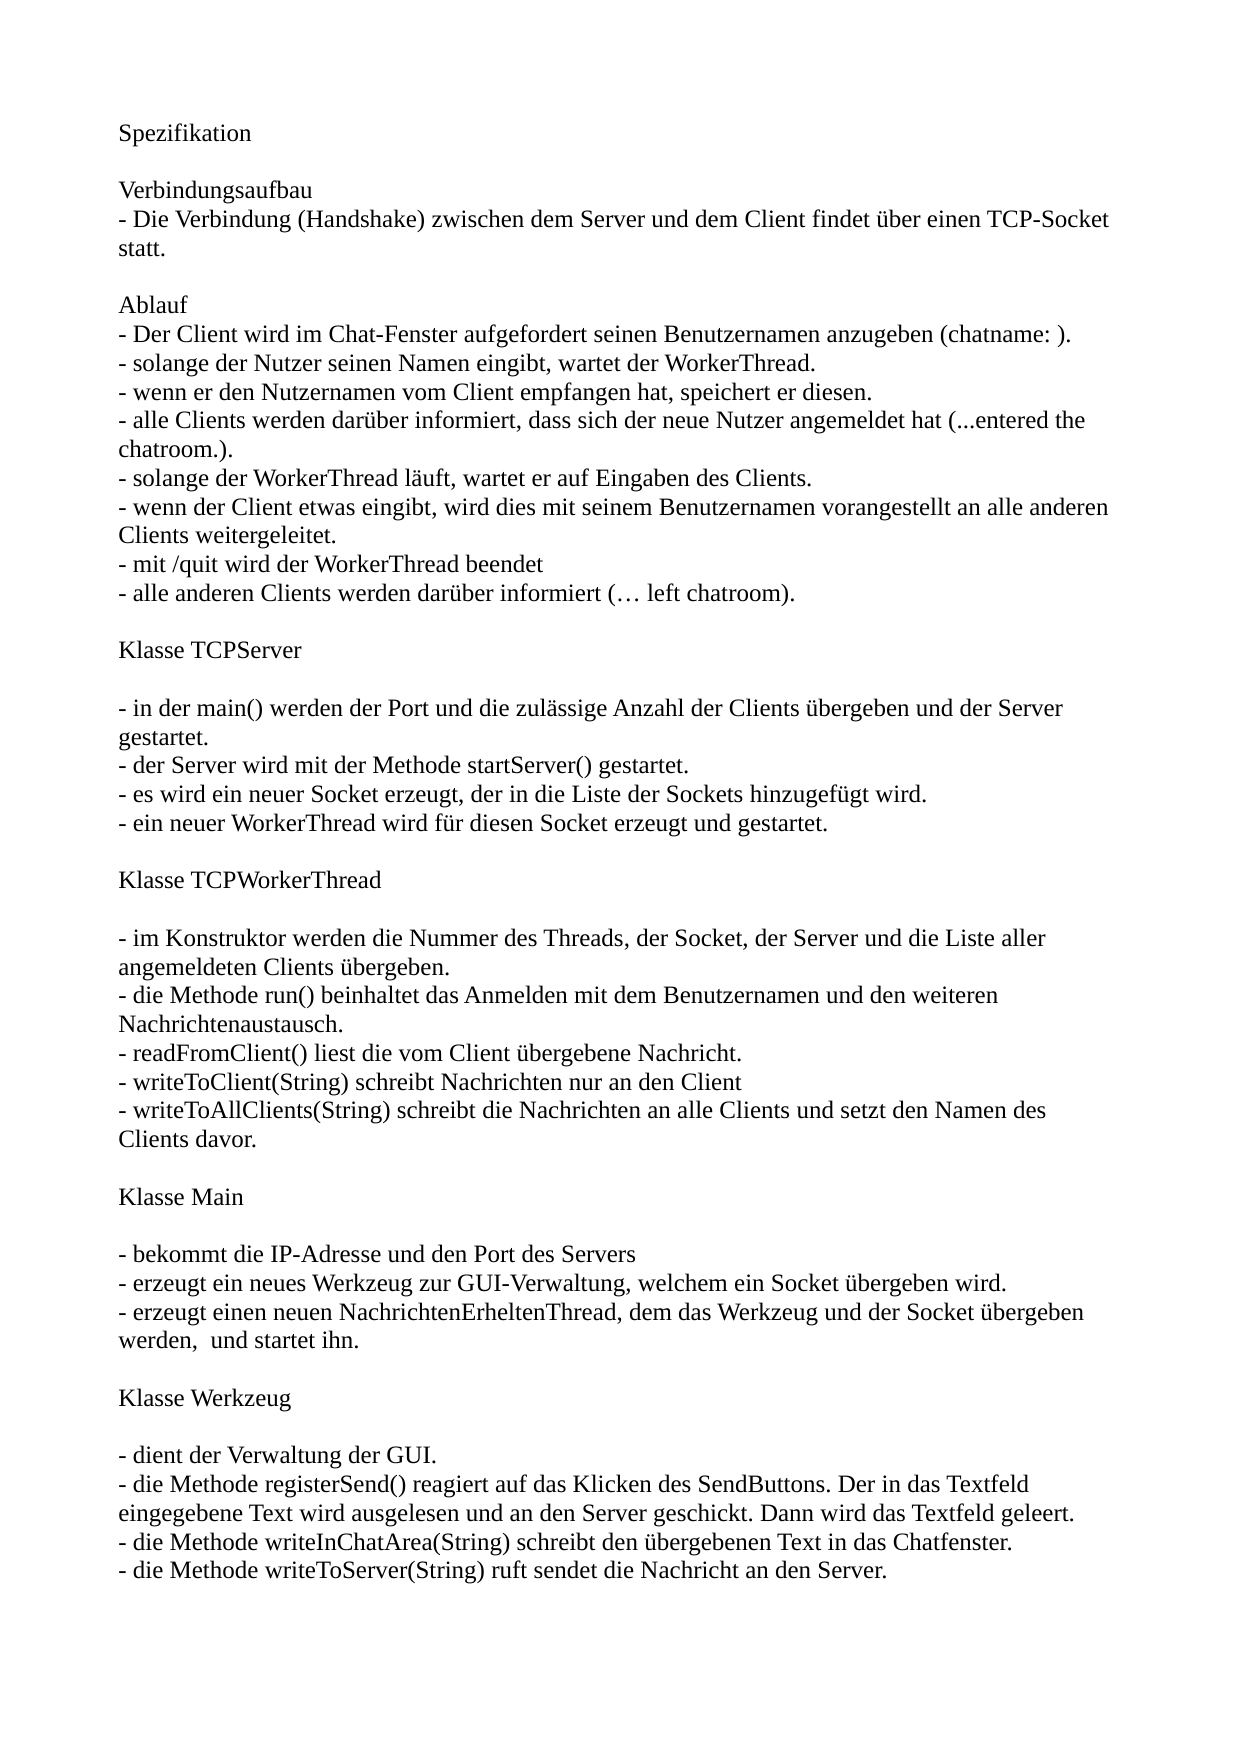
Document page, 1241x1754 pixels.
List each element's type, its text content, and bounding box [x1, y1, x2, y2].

text Klasse TCPWorkerThread [118, 866, 1122, 894]
text Ablauf [118, 291, 1122, 319]
text - mit /quit wird der WorkerThread beendet [118, 549, 1122, 578]
text - ein neuer WorkerThread wird für diesen Socket erzeugt und gestartet. [118, 808, 1122, 837]
text - die Methode writeInChatArea(String) schreibt den übergebenen Text in das Chatfenster. [118, 1527, 1122, 1556]
text - bekommt die IP-Adresse und den Port des Servers [118, 1239, 1122, 1268]
text - wenn der Client etwas eingibt, wird dies mit seinem Benutzernamen vorangestellt an alle anderen Clients weitergeleitet. [118, 492, 1122, 549]
text - solange der WorkerThread läuft, wartet er auf Eingaben des Clients. [118, 463, 1122, 492]
text Verbindungsaufbau [118, 176, 1122, 204]
text Klasse Main [118, 1182, 1122, 1211]
text - der Server wird mit der Methode startServer() gestartet. [118, 751, 1122, 779]
text - alle Clients werden darüber informiert, dass sich der neue Nutzer angemeldet hat (...entered the chatroom.). [118, 406, 1122, 463]
text - die Methode run() beinhaltet das Anmelden mit dem Benutzernamen und den weiteren Nachrichtenaustausch. [118, 981, 1122, 1038]
text - erzeugt ein neues Werkzeug zur GUI-Verwaltung, welchem ein Socket übergeben wird. [118, 1268, 1122, 1297]
text - alle anderen Clients werden darüber informiert (… left chatroom). [118, 578, 1122, 607]
text - in der main() werden der Port und die zulässige Anzahl der Clients übergeben und der Server gestartet. [118, 693, 1122, 751]
text - readFromClient() liest die vom Client übergebene Nachricht. [118, 1038, 1122, 1067]
text - writeToClient(String) schreibt Nachrichten nur an den Client [118, 1067, 1122, 1096]
text Klasse TCPServer [118, 636, 1122, 664]
text - im Konstruktor werden die Nummer des Threads, der Socket, der Server und die Liste aller angemeldeten Clients übergeben. [118, 923, 1122, 981]
text Spezifikation [118, 118, 1122, 147]
text - wenn er den Nutzernamen vom Client empfangen hat, speichert er diesen. [118, 377, 1122, 406]
text - Die Verbindung (Handshake) zwischen dem Server und dem Client findet über einen TCP-Socket statt. [118, 204, 1122, 262]
text - erzeugt einen neuen NachrichtenErheltenThread, dem das Werkzeug und der Socket übergeben werden, und startet ihn. [118, 1297, 1122, 1354]
text - die Methode writeToServer(String) ruft sendet die Nachricht an den Server. [118, 1556, 1122, 1584]
text - die Methode registerSend() reagiert auf das Klicken des SendButtons. Der in das Textfeld eingegebene Text wird ausgelesen und an den Server geschickt. Dann wird das Textfeld geleert. [118, 1469, 1122, 1527]
text - solange der Nutzer seinen Namen eingibt, wartet der WorkerThread. [118, 348, 1122, 377]
text - es wird ein neuer Socket erzeugt, der in die Liste der Sockets hinzugefügt wird. [118, 779, 1122, 808]
text - writeToAllClients(String) schreibt die Nachrichten an alle Clients und setzt den Namen des Clients davor. [118, 1096, 1122, 1153]
text - Der Client wird im Chat-Fenster aufgefordert seinen Benutzernamen anzugeben (chatname: ). [118, 319, 1122, 348]
text - dient der Verwaltung der GUI. [118, 1441, 1122, 1469]
text Klasse Werkzeug [118, 1383, 1122, 1412]
